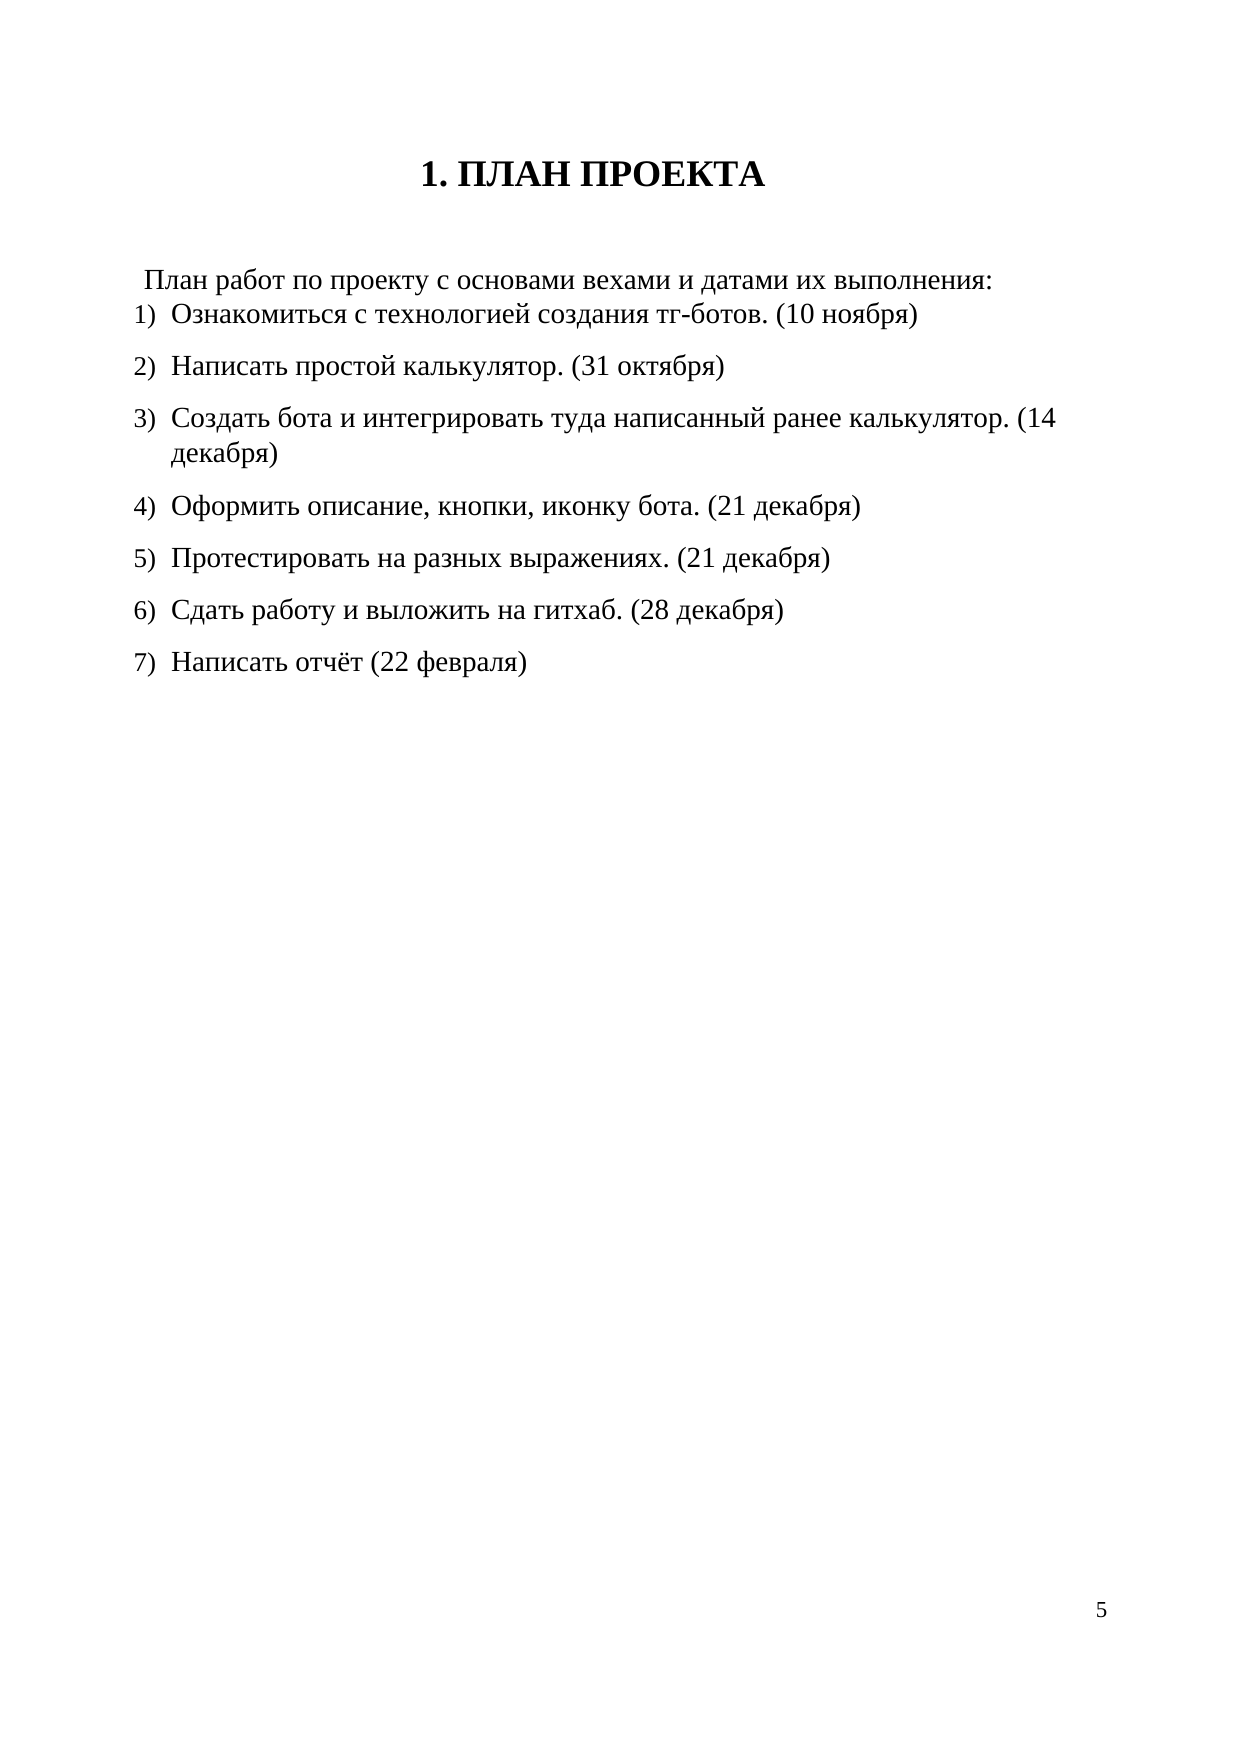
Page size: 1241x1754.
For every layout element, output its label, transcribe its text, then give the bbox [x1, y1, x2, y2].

text 1. ПЛАН ПРОЕКТА [166, 151, 1019, 194]
text План работ по проекту с основами вехами и датами их выполнения: [144, 262, 1107, 296]
list Написать простой калькулятор. (31 октября) [133, 348, 1107, 381]
list Оформить описание, кнопки, иконку бота. (21 декабря) [133, 488, 1107, 521]
list Ознакомиться с технологией создания тг-ботов. (10 ноября) [133, 296, 1107, 329]
list Создать бота и интегрировать туда написанный ранее калькулятор. (14 декабря) [133, 400, 1107, 469]
list Сдать работу и выложить на гитхаб. (28 декабря) [133, 592, 1107, 626]
list Написать отчёт (22 февраля) [133, 644, 1107, 678]
list Протестировать на разных выражениях. (21 декабря) [133, 540, 1107, 573]
